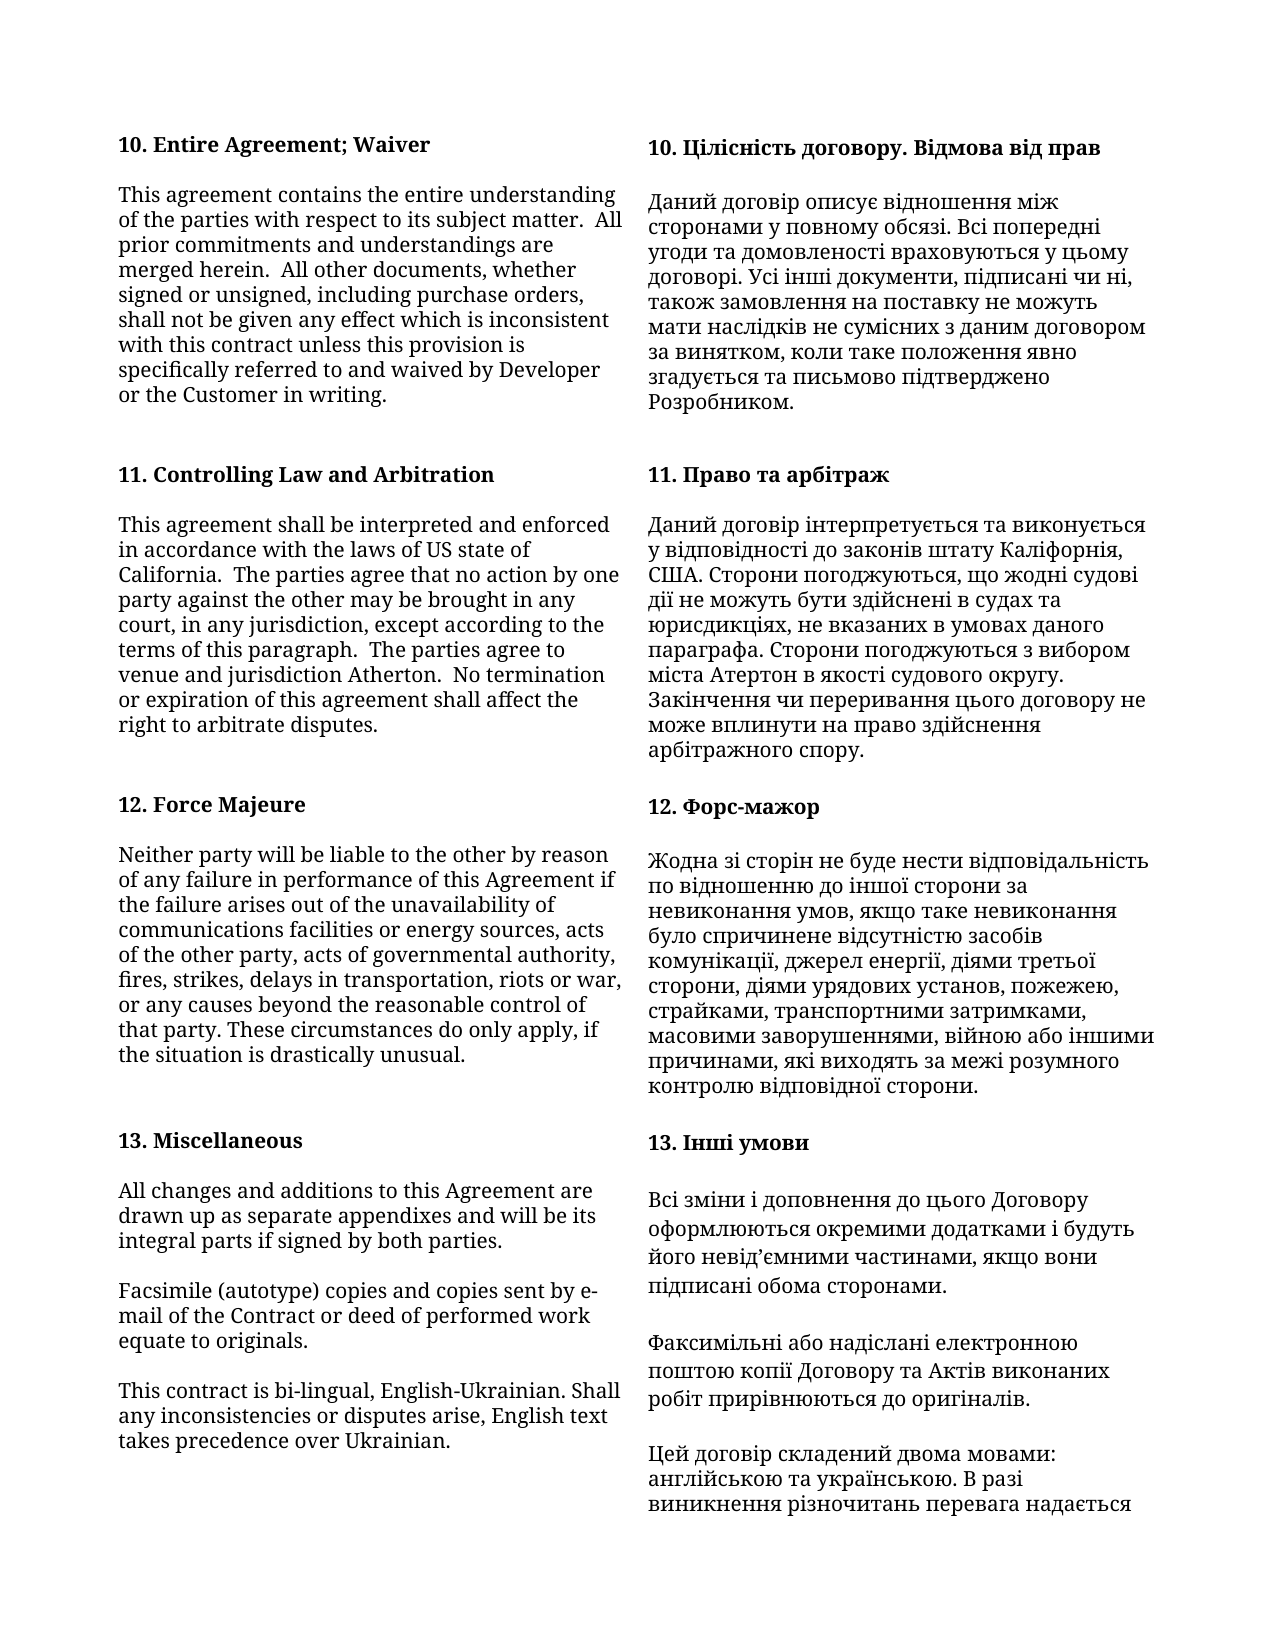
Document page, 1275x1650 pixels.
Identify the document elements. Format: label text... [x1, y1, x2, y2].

table_cell 10. Entire Agreement; Waiver This agreement contains the entire understanding of the parties with respect to its subject matter. All prior commitments and understandings are merged herein. All other documents, whether signed or unsigned, including purchase orders, shall not be given any effect which is inconsistent with this contract unless this provision is specifically referred to and waived by Developer or the Customer in writing. [107, 118, 637, 448]
table_cell 12. Force Majeure Neither party will be liable to the other by reason of any failure in performance of this Agreement if the failure arises out of the unavailability of communications facilities or energy sources, acts of the other party, acts of governmental authority, fires, strikes, delays in transportation, riots or war, or any causes beyond the reasonable control of that party. These circumstances do only apply, if the situation is drastically unusual. [107, 777, 637, 1114]
table_cell 10. Цілісність договору. Відмова від прав Даний договір описує відношення між сторонами у повному обсязі. Всі попередні угоди та домовленості враховуються у цьому договорі. Усі інші документи, підписані чи ні, також замовлення на поставку не можуть мати наслідків не сумісних з даним договором за винятком, коли таке положення явно згадується та письмово підтверджено Розробником. [637, 118, 1167, 448]
table_cell 12. Форс-мажор Жодна зі сторін не буде нести відповідальність по відношенню до іншої сторони за невиконання умов, якщо таке невиконання було спричинене відсутністю засобів комунікації, джерел енергії, діями третьої сторони, діями урядових установ, пожежею, страйками, транспортними затримками, масовими заворушеннями, війною або іншими причинами, які виходять за межі розумного контролю відповідної сторони. [637, 777, 1167, 1114]
table_cell 11. Controlling Law and Arbitration This agreement shall be interpreted and enforced in accordance with the laws of US state of California. The parties agree that no action by one party against the other may be brought in any court, in any jurisdiction, except according to the terms of this paragraph. The parties agree to venue and jurisdiction Atherton. No termination or expiration of this agreement shall affect the right to arbitrate disputes. [107, 448, 637, 777]
table_cell 11. Право та арбітраж Даний договір інтерпретується та виконується у відповідності до законів штату Каліфорнія, США. Сторони погоджуються, що жодні судові дії не можуть бути здійснені в судах та юрисдикціях, не вказаних в умовах даного параграфа. Сторони погоджуються з вибором міста Атертон в якості судового округу. Закінчення чи переривання цього договору не може вплинути на право здійснення арбітражного спору. [637, 448, 1167, 777]
table_cell 13. Miscellaneous All changes and additions to this Agreement are drawn up as separate appendixes and will be its integral parts if signed by both parties. Facsimile (autotype) copies and copies sent by e-mail of the Contract or deed of performed work equate to originals. This contract is bi-lingual, English-Ukrainian. Shall any inconsistencies or disputes arise, English text takes precedence over Ukrainian. [107, 1114, 637, 1531]
table_cell 13. Інші умови Всі зміни і доповнення до цього Договору оформлюються окремими додатками і будуть його невід’ємними частинами, якщо вони підписані обома сторонами. Факсимільні або надіслані електронною поштою копії Договору та Актів виконаних робіт прирівнюються до оригіналів. Цей договір складений двома мовами: англійською та українською. В разі виникнення різночитань перевага надається [637, 1114, 1167, 1531]
